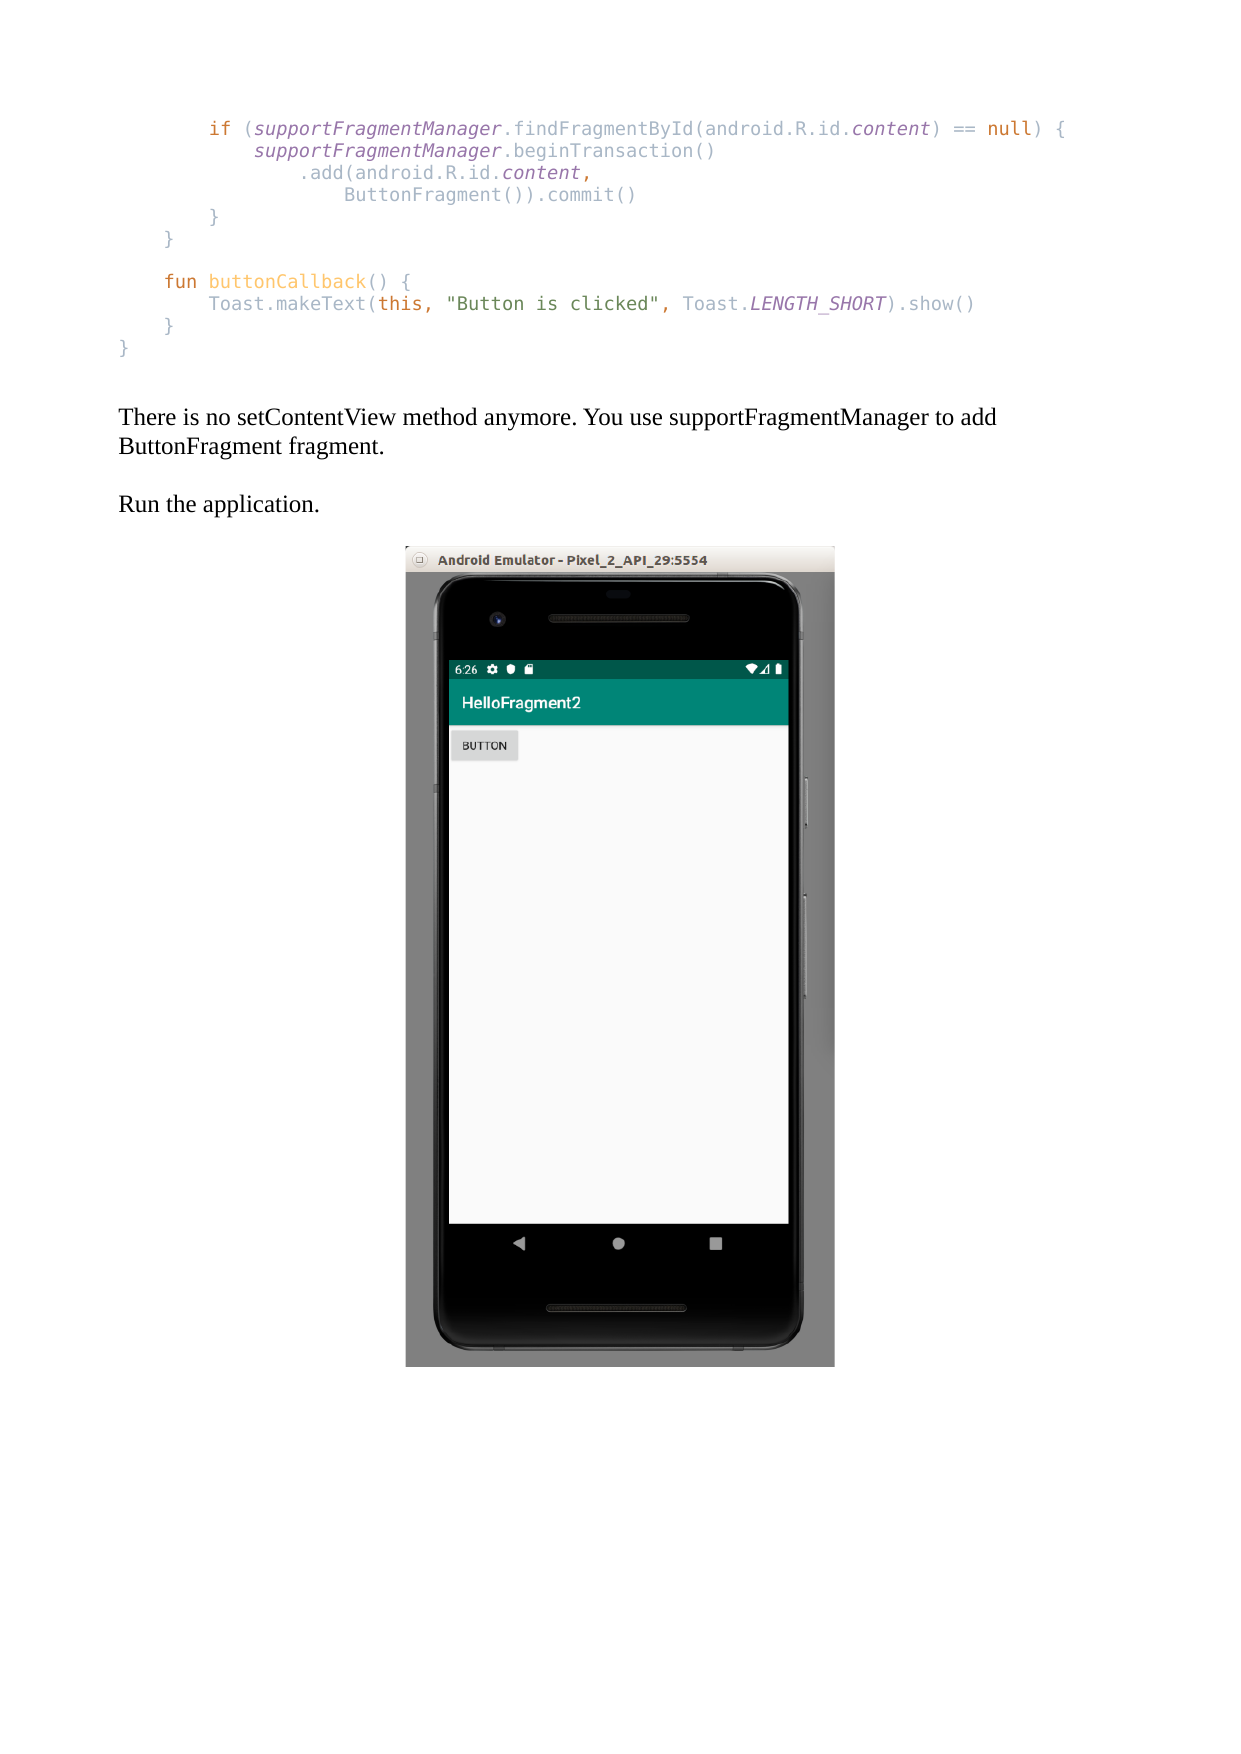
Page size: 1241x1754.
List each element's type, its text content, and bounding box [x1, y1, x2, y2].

text Run the application. [118, 489, 1122, 517]
picture [405, 546, 835, 1367]
text There is no setContentView method anymore. You use supportFragmentManager to add ButtonFragment fragment. [118, 402, 1122, 460]
text if (supportFragmentManager.findFragmentById(android.R.id.content) == null) { supportFragmentManager.beginTransaction() .add(android.R.id.content, ButtonFragment()).commit() } } fun buttonCallback() { Toast.makeText(this, "Button is clicked", Toast.LENGTH_SHORT).show() } } [118, 118, 1122, 381]
